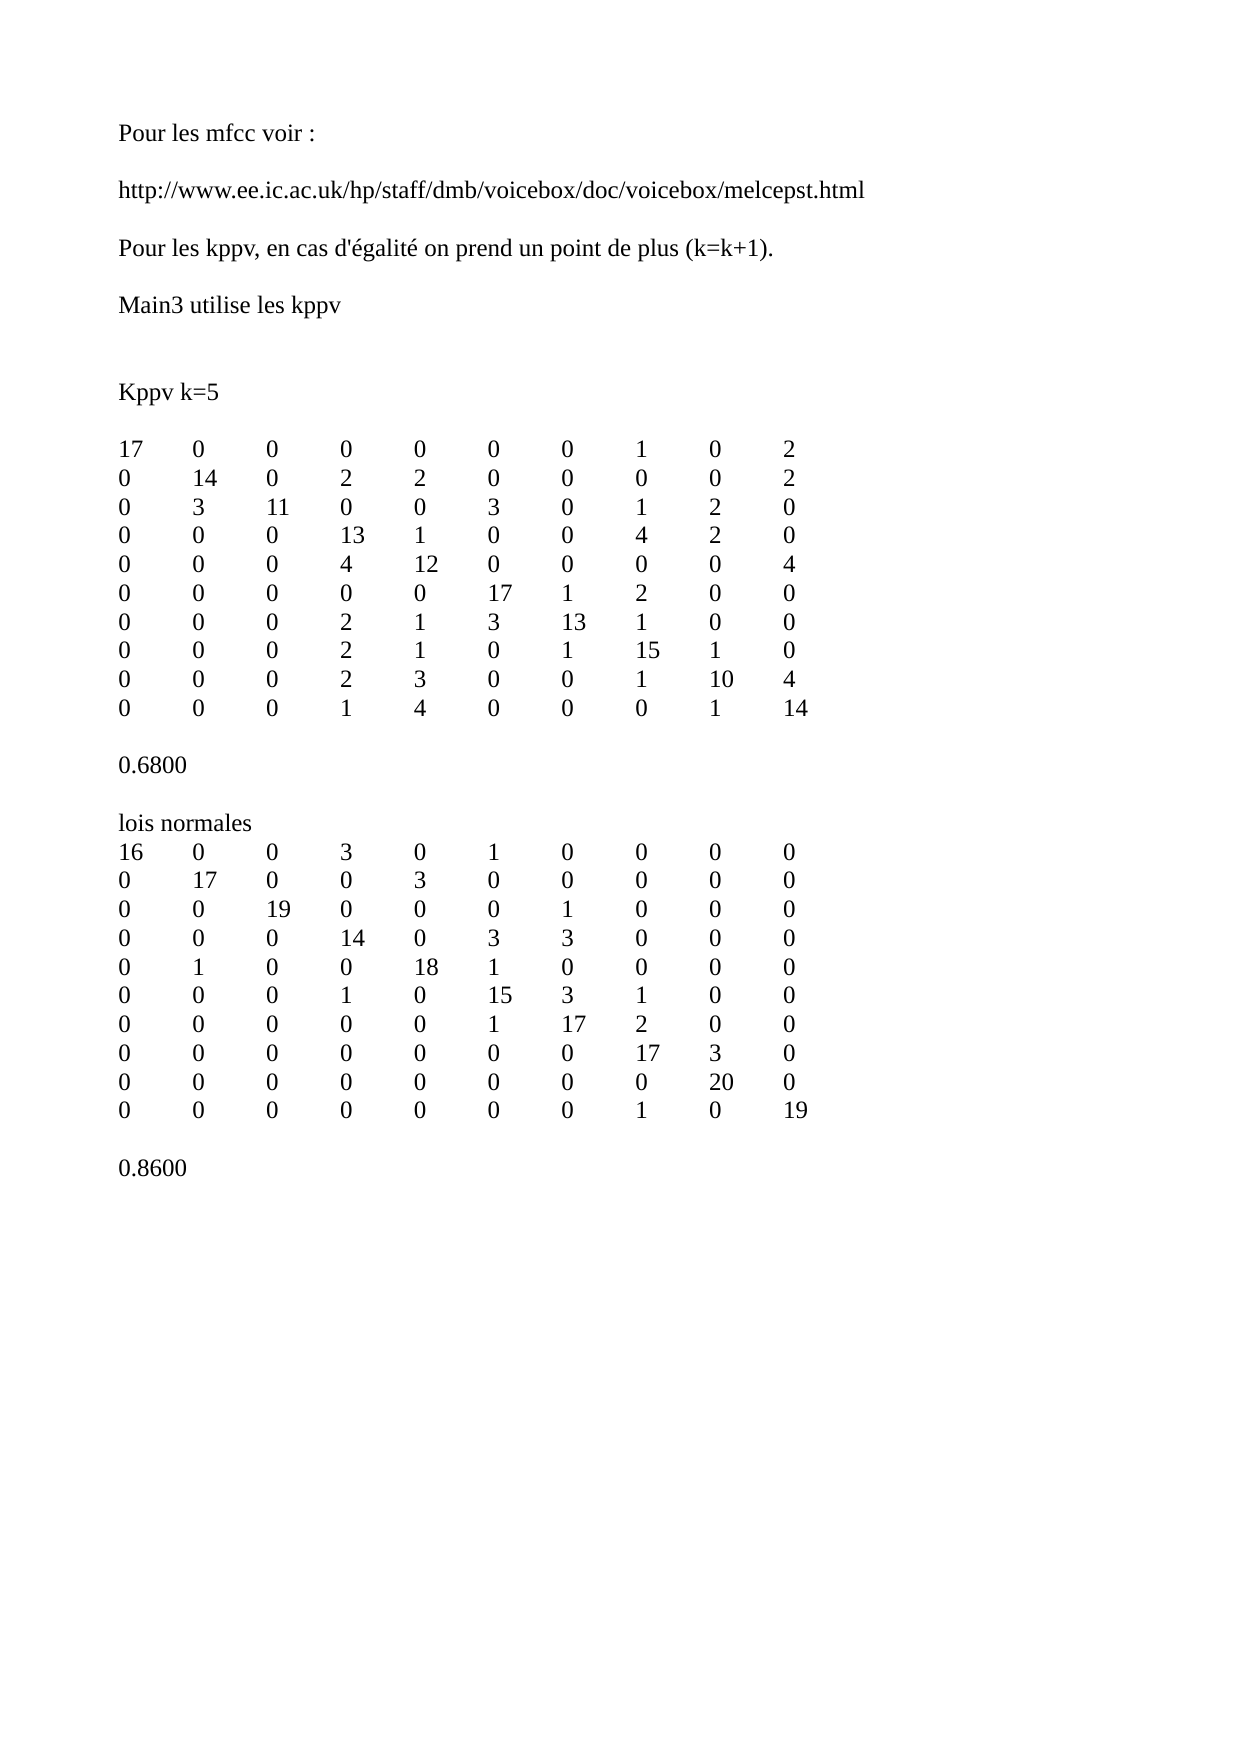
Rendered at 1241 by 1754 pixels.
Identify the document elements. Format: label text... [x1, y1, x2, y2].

text 0 0 0 1 4 0 0 0 1 14 [118, 693, 1122, 722]
text 0.8600 [118, 1153, 1122, 1182]
text Pour les mfcc voir : [118, 118, 1122, 147]
text 0 1 0 0 18 1 0 0 0 0 [118, 952, 1122, 981]
text 0 0 0 0 0 17 1 2 0 0 [118, 578, 1122, 607]
text http://www.ee.ic.ac.uk/hp/staff/dmb/voicebox/doc/voicebox/melcepst.html [118, 176, 1122, 204]
text 0 0 0 2 1 3 13 1 0 0 [118, 607, 1122, 636]
text 0 14 0 2 2 0 0 0 0 2 [118, 463, 1122, 492]
text 17 0 0 0 0 0 0 1 0 2 [118, 434, 1122, 463]
text 0 17 0 0 3 0 0 0 0 0 [118, 866, 1122, 894]
text 16 0 0 3 0 1 0 0 0 0 [118, 837, 1122, 866]
text 0 0 0 0 0 0 0 17 3 0 [118, 1038, 1122, 1067]
text 0 0 19 0 0 0 1 0 0 0 [118, 894, 1122, 923]
text Pour les kppv, en cas d'égalité on prend un point de plus (k=k+1). [118, 233, 1122, 262]
text Kppv k=5 [118, 377, 1122, 406]
text Main3 utilise les kppv [118, 291, 1122, 319]
text 0 0 0 2 1 0 1 15 1 0 [118, 636, 1122, 664]
text 0 0 0 1 0 15 3 1 0 0 [118, 981, 1122, 1009]
text 0 0 0 0 0 0 0 1 0 19 [118, 1096, 1122, 1124]
text 0 3 11 0 0 3 0 1 2 0 [118, 492, 1122, 521]
text 0 0 0 13 1 0 0 4 2 0 [118, 521, 1122, 549]
text 0 0 0 2 3 0 0 1 10 4 [118, 664, 1122, 693]
text 0 0 0 0 0 1 17 2 0 0 [118, 1009, 1122, 1038]
text 0 0 0 14 0 3 3 0 0 0 [118, 923, 1122, 952]
text 0 0 0 4 12 0 0 0 0 4 [118, 549, 1122, 578]
text 0 0 0 0 0 0 0 0 20 0 [118, 1067, 1122, 1096]
text lois normales [118, 808, 1122, 837]
text 0.6800 [118, 751, 1122, 779]
